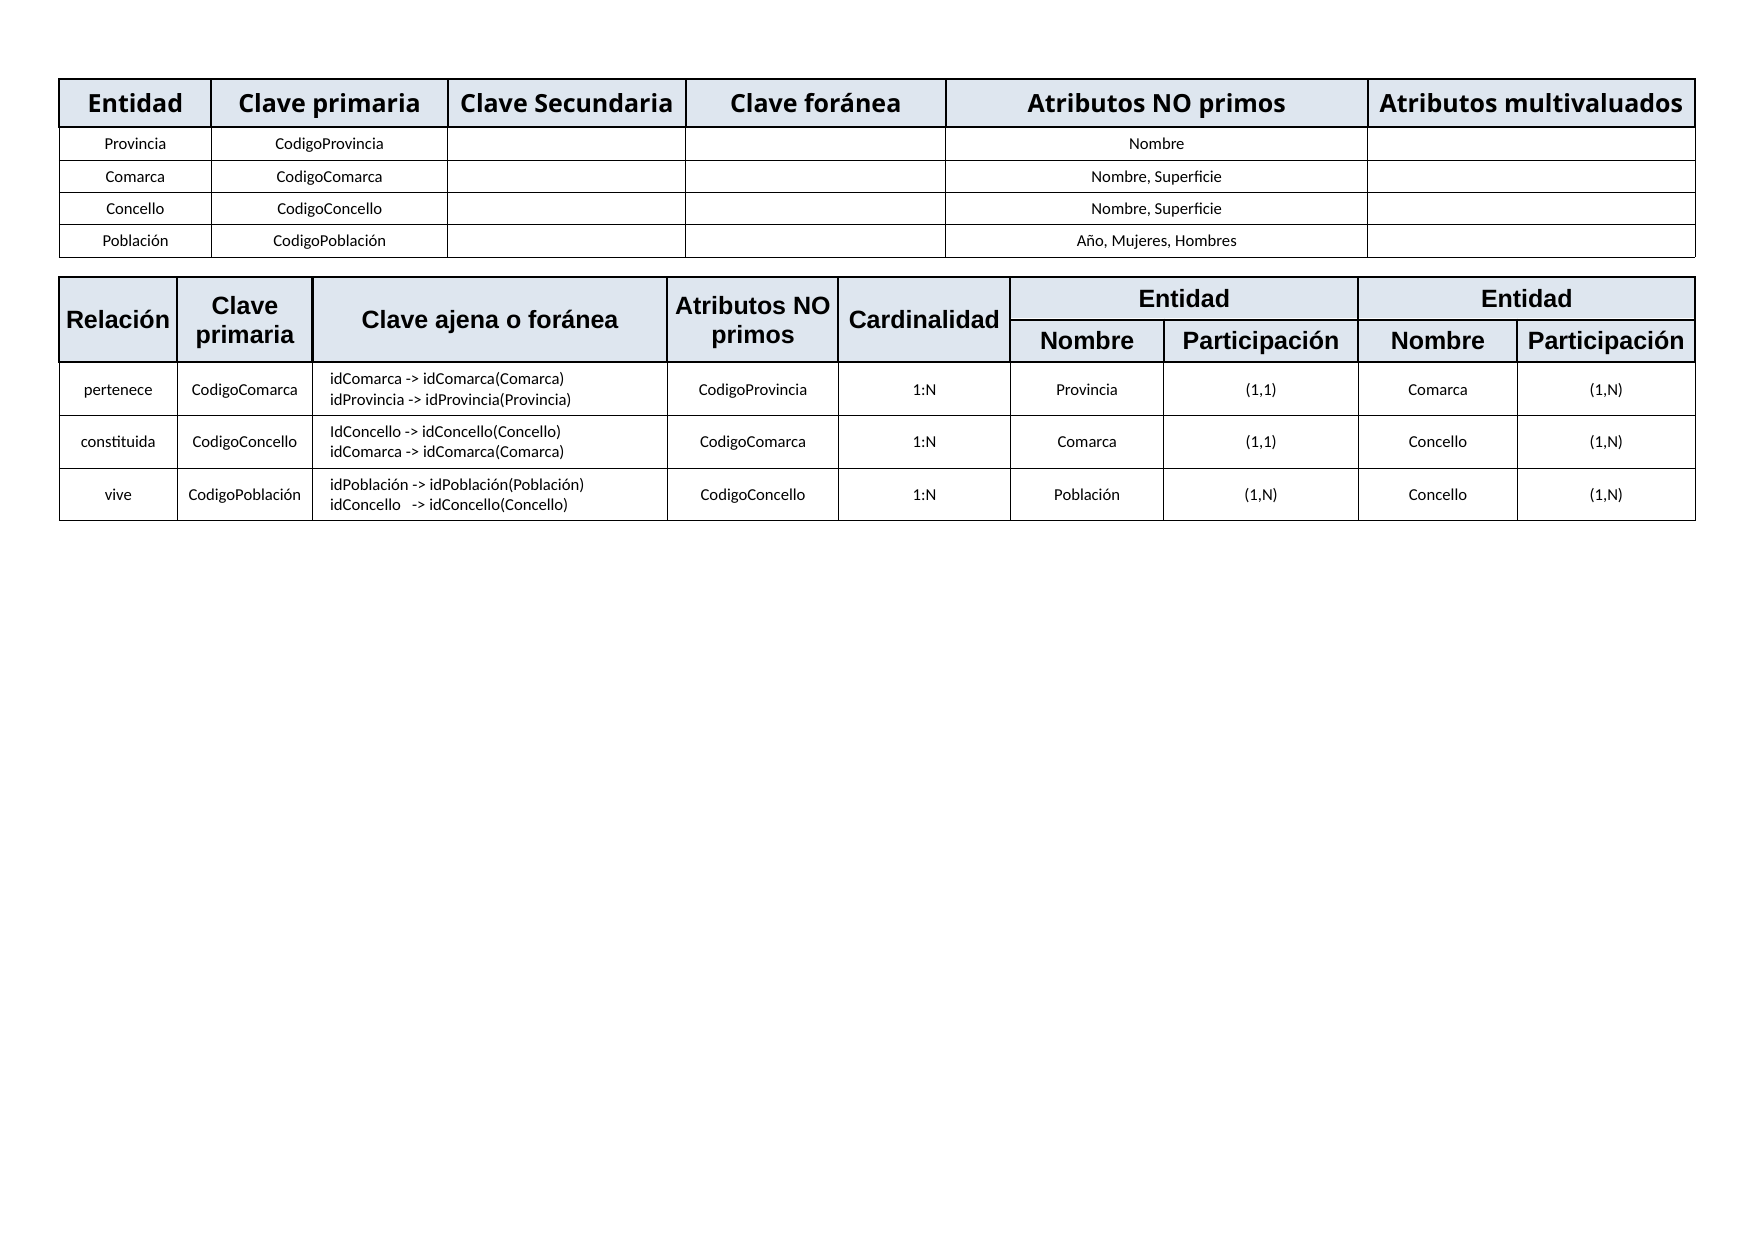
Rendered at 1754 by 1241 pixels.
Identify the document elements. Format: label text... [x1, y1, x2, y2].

table_cell CodigoComarca [212, 161, 447, 192]
table_cell [1368, 161, 1695, 192]
table_cell [448, 128, 685, 160]
table_header Cardinalidad [839, 278, 1009, 361]
table_cell CodigoComarca [668, 416, 838, 468]
table_header Clave Secundaria [449, 80, 685, 126]
table_cell Comarca [60, 161, 211, 192]
table_cell CodigoPoblación [178, 469, 312, 520]
table_cell CodigoConcello [212, 193, 447, 224]
table_cell [1368, 128, 1695, 160]
table_cell Nombre, Superficie [946, 193, 1367, 224]
table_header Atributos NO primos [668, 278, 837, 361]
table_cell Concello [60, 193, 211, 224]
table_cell Comarca [1011, 416, 1163, 468]
table_cell (1,N) [1518, 416, 1695, 468]
table_header Clave primaria [212, 80, 447, 126]
table_header Entidad [60, 80, 210, 126]
table_cell Nombre [946, 128, 1367, 160]
table_cell (1,N) [1518, 469, 1695, 520]
table_cell Población [60, 225, 211, 257]
table_cell 1:N [839, 416, 1010, 468]
table_cell idPoblación -> idPoblación(Población) idConcello -> idConcello(Concello) [313, 469, 667, 520]
table_cell [448, 225, 685, 257]
table_header Clave foránea [687, 80, 945, 126]
table_header Entidad [1011, 278, 1357, 318]
table_header Entidad [1359, 278, 1694, 318]
table_header Atributos multivaluados [1369, 80, 1694, 126]
table_cell pertenece [60, 363, 177, 415]
table_cell [686, 193, 945, 224]
table_cell (1,N) [1164, 469, 1358, 520]
table_cell Provincia [1011, 363, 1163, 415]
table_cell CodigoConcello [668, 469, 838, 520]
table_cell CodigoComarca [178, 363, 312, 415]
table_cell [1368, 225, 1695, 257]
table_cell [686, 128, 945, 160]
table_header Clave primaria [178, 278, 311, 361]
table_cell Concello [1359, 416, 1517, 468]
table_cell Participación [1518, 321, 1694, 361]
table_cell [448, 161, 685, 192]
table_cell Año, Mujeres, Hombres [946, 225, 1367, 257]
table_cell constituida [60, 416, 177, 468]
table_cell Provincia [60, 128, 211, 160]
table_cell 1:N [839, 363, 1010, 415]
table_cell Población [1011, 469, 1163, 520]
table_cell CodigoPoblación [212, 225, 447, 257]
table_cell [686, 225, 945, 257]
table_header Clave ajena o foránea [314, 278, 666, 361]
table_cell Participación [1165, 321, 1357, 361]
table_cell IdConcello -> idConcello(Concello) idComarca -> idComarca(Comarca) [313, 416, 667, 468]
table_cell Nombre [1359, 321, 1516, 361]
table_cell [448, 193, 685, 224]
table_header Relación [60, 278, 176, 361]
table_cell CodigoProvincia [668, 363, 838, 415]
table_cell vive [60, 469, 177, 520]
table_cell [1368, 193, 1695, 224]
table_cell (1,1) [1164, 416, 1358, 468]
table_cell [686, 161, 945, 192]
table_cell Concello [1359, 469, 1517, 520]
table_cell Comarca [1359, 363, 1517, 415]
table_cell CodigoConcello [178, 416, 312, 468]
table_cell (1,N) [1518, 363, 1695, 415]
table_cell 1:N [839, 469, 1010, 520]
table_header Atributos NO primos [947, 80, 1367, 126]
table_cell CodigoProvincia [212, 128, 447, 160]
table_cell Nombre [1011, 321, 1163, 361]
table_cell (1,1) [1164, 363, 1358, 415]
table_cell Nombre, Superficie [946, 161, 1367, 192]
table_cell idComarca -> idComarca(Comarca) idProvincia -> idProvincia(Provincia) [313, 363, 667, 415]
